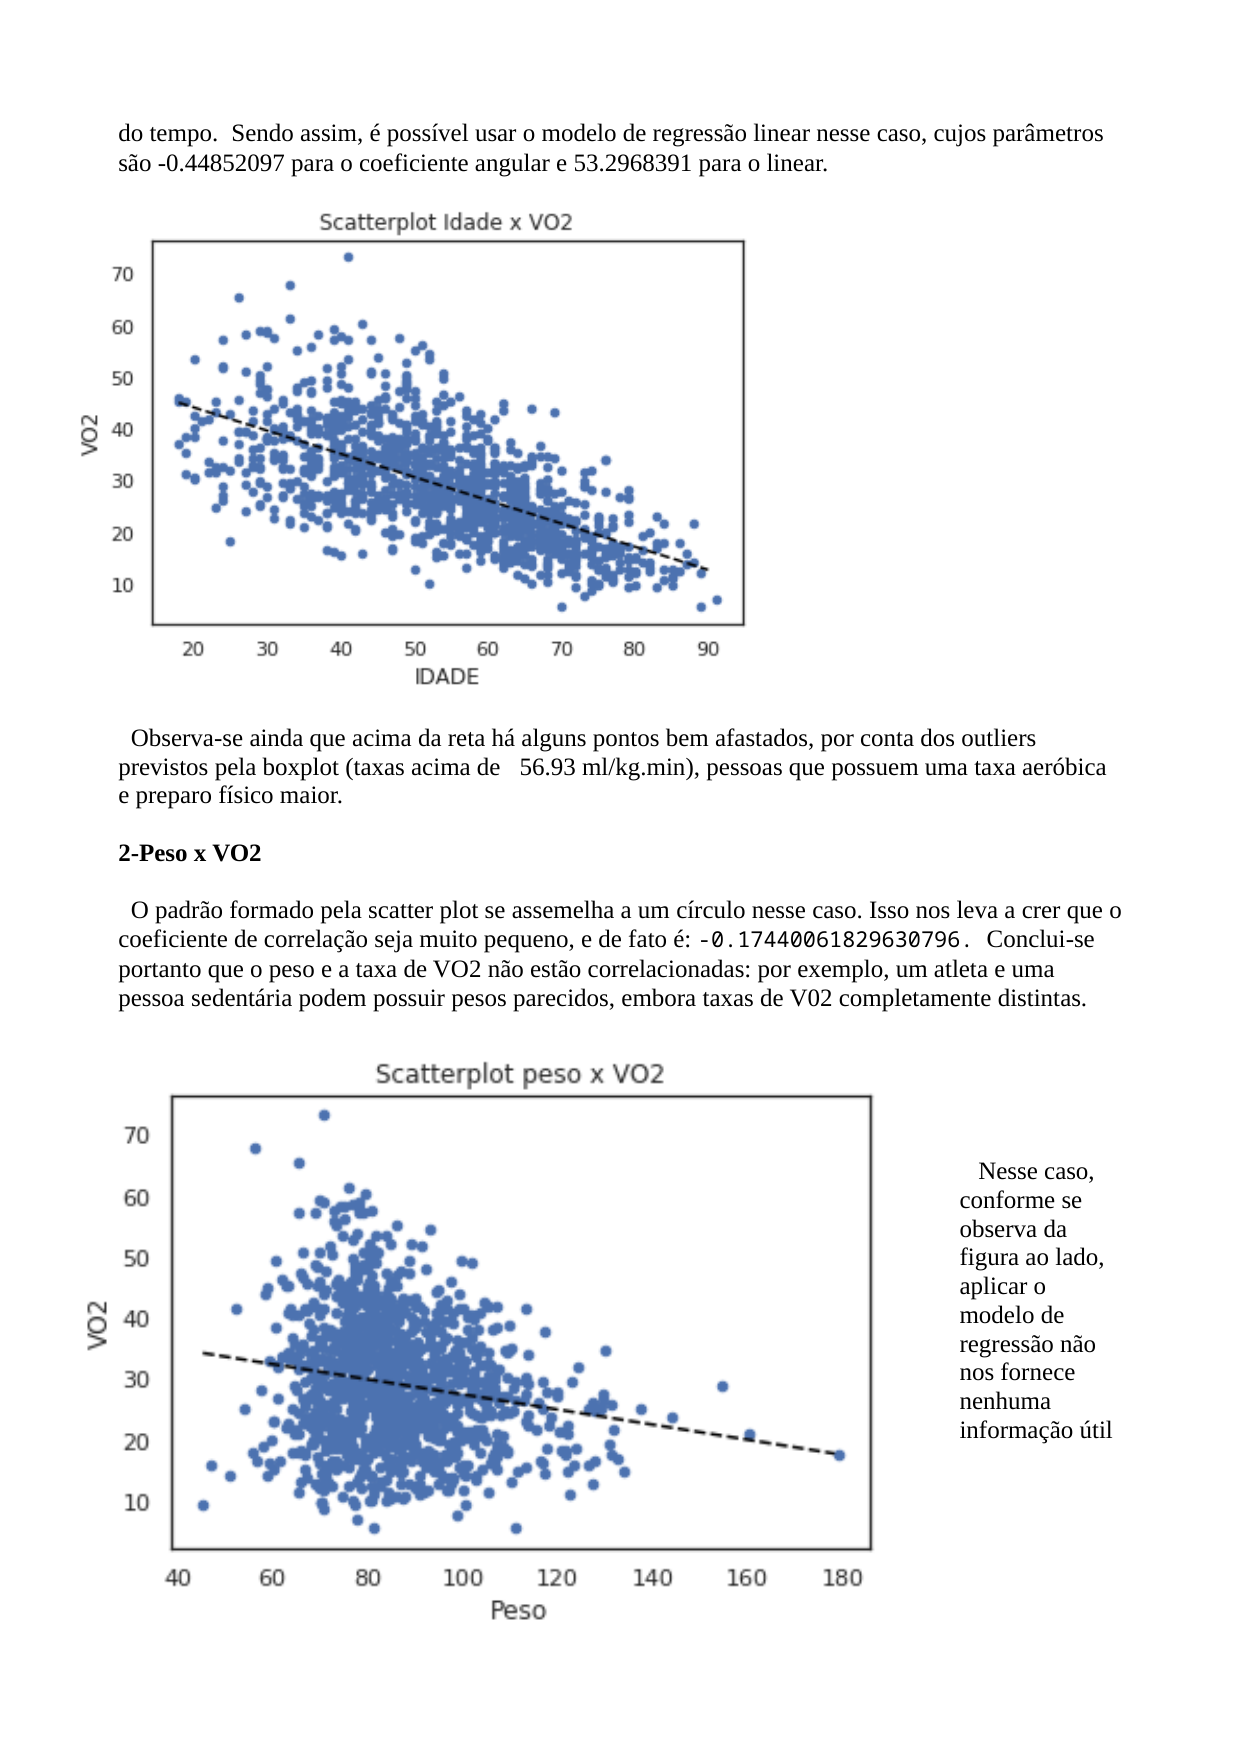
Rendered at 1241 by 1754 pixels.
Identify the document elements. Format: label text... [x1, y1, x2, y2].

text O padrão formado pela scatter plot se assemelha a um círculo nesse caso. Isso nos leva a crer que o coeficiente de correlação seja muito pequeno, e de fato é: -0.17440061829630796. Conclui-se portanto que o peso e a taxa de VO2 não estão correlacionadas: por exemplo, um atleta e uma pessoa sedentária podem possuir pesos parecidos, embora taxas de V02 completamente distintas. [118, 895, 1122, 1011]
text do tempo. Sendo assim, é possível usar o modelo de regressão linear nesse caso, cujos parâmetros são -0.44852097 para o coeficiente angular e 53.2968391 para o linear. [118, 118, 1122, 177]
text Nesse caso, conforme se observa da figura ao lado, aplicar o modelo de regressão não nos fornece nenhuma informação útil [960, 1156, 1122, 1444]
text 2-Peso x VO2 [118, 838, 1122, 867]
picture [57, 180, 819, 688]
text Observa-se ainda que acima da reta há alguns pontos bem afastados, por conta dos outliers previstos pela boxplot (taxas acima de 56.93 ml/kg.min), pessoas que possuem uma taxa aeróbica e preparo físico maior. [118, 723, 1122, 809]
picture [59, 1023, 960, 1624]
